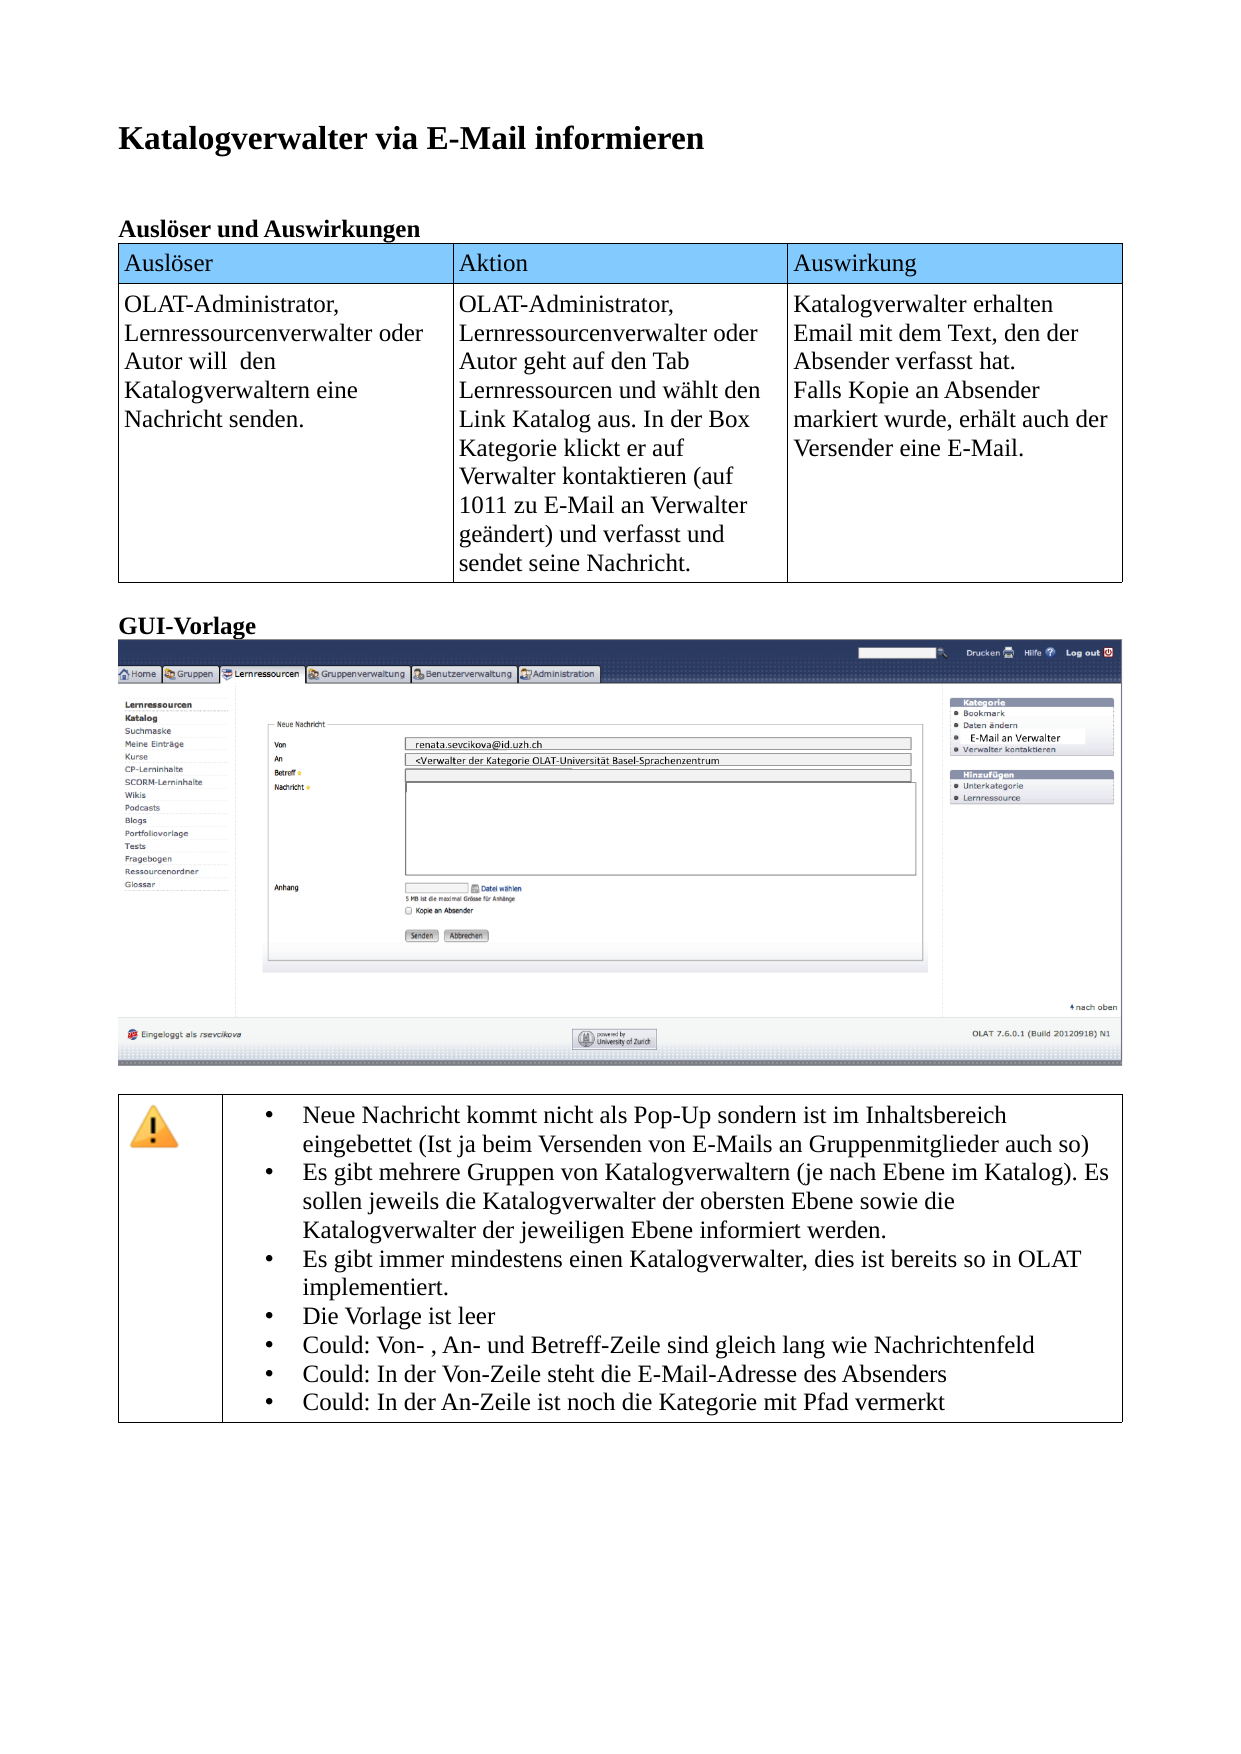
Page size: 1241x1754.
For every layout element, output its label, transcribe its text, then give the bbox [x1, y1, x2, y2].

table_header Auslöser [119, 244, 453, 283]
text Auslöser und Auswirkungen [118, 214, 1122, 243]
table_cell OLAT-Administrator, Lernressourcenverwalter oder Autor will den Katalogverwaltern eine Nachricht senden. [119, 284, 453, 582]
table_header Aktion [454, 244, 787, 283]
table_header Auswirkung [788, 244, 1122, 283]
picture [123, 1100, 184, 1156]
text Katalogverwalter via E-Mail informieren [118, 118, 1122, 156]
table_cell Katalogverwalter erhalten Email mit dem Text, den der Absender verfasst hat. Falls Kopie an Absender markiert wurde, erhält auch der Versender eine E-Mail. [788, 284, 1122, 582]
text GUI-Vorlage [118, 611, 1122, 639]
picture [118, 639, 1123, 1066]
table_header Neue Nachricht kommt nicht als Pop-Up sondern ist im Inhaltsbereich eingebettet (Ist ja beim Versenden von E-Mails an Gruppenmitglieder auch so) Es gibt mehrere Gruppen von Katalogverwaltern (je nach Ebene im Katalog). Es sollen jeweils die Katalogverwalter der obersten Ebene sowie die Katalogverwalter der jeweiligen Ebene informiert werden. Es gibt immer mindestens einen Katalogverwalter, dies ist bereits so in OLAT implementiert. Die Vorlage ist leer Could: Von- , An- und Betreff-Zeile sind gleich lang wie Nachrichtenfeld Could: In der Von-Zeile steht die E-Mail-Adresse des Absenders Could: In der An-Zeile ist noch die Kategorie mit Pfad vermerkt [223, 1095, 1122, 1422]
table_cell OLAT-Administrator, Lernressourcenverwalter oder Autor geht auf den Tab Lernressourcen und wählt den Link Katalog aus. In der Box Kategorie klickt er auf Verwalter kontaktieren (auf 1011 zu E-Mail an Verwalter geändert) und verfasst und sendet seine Nachricht. [454, 284, 787, 582]
table_header [119, 1095, 222, 1422]
